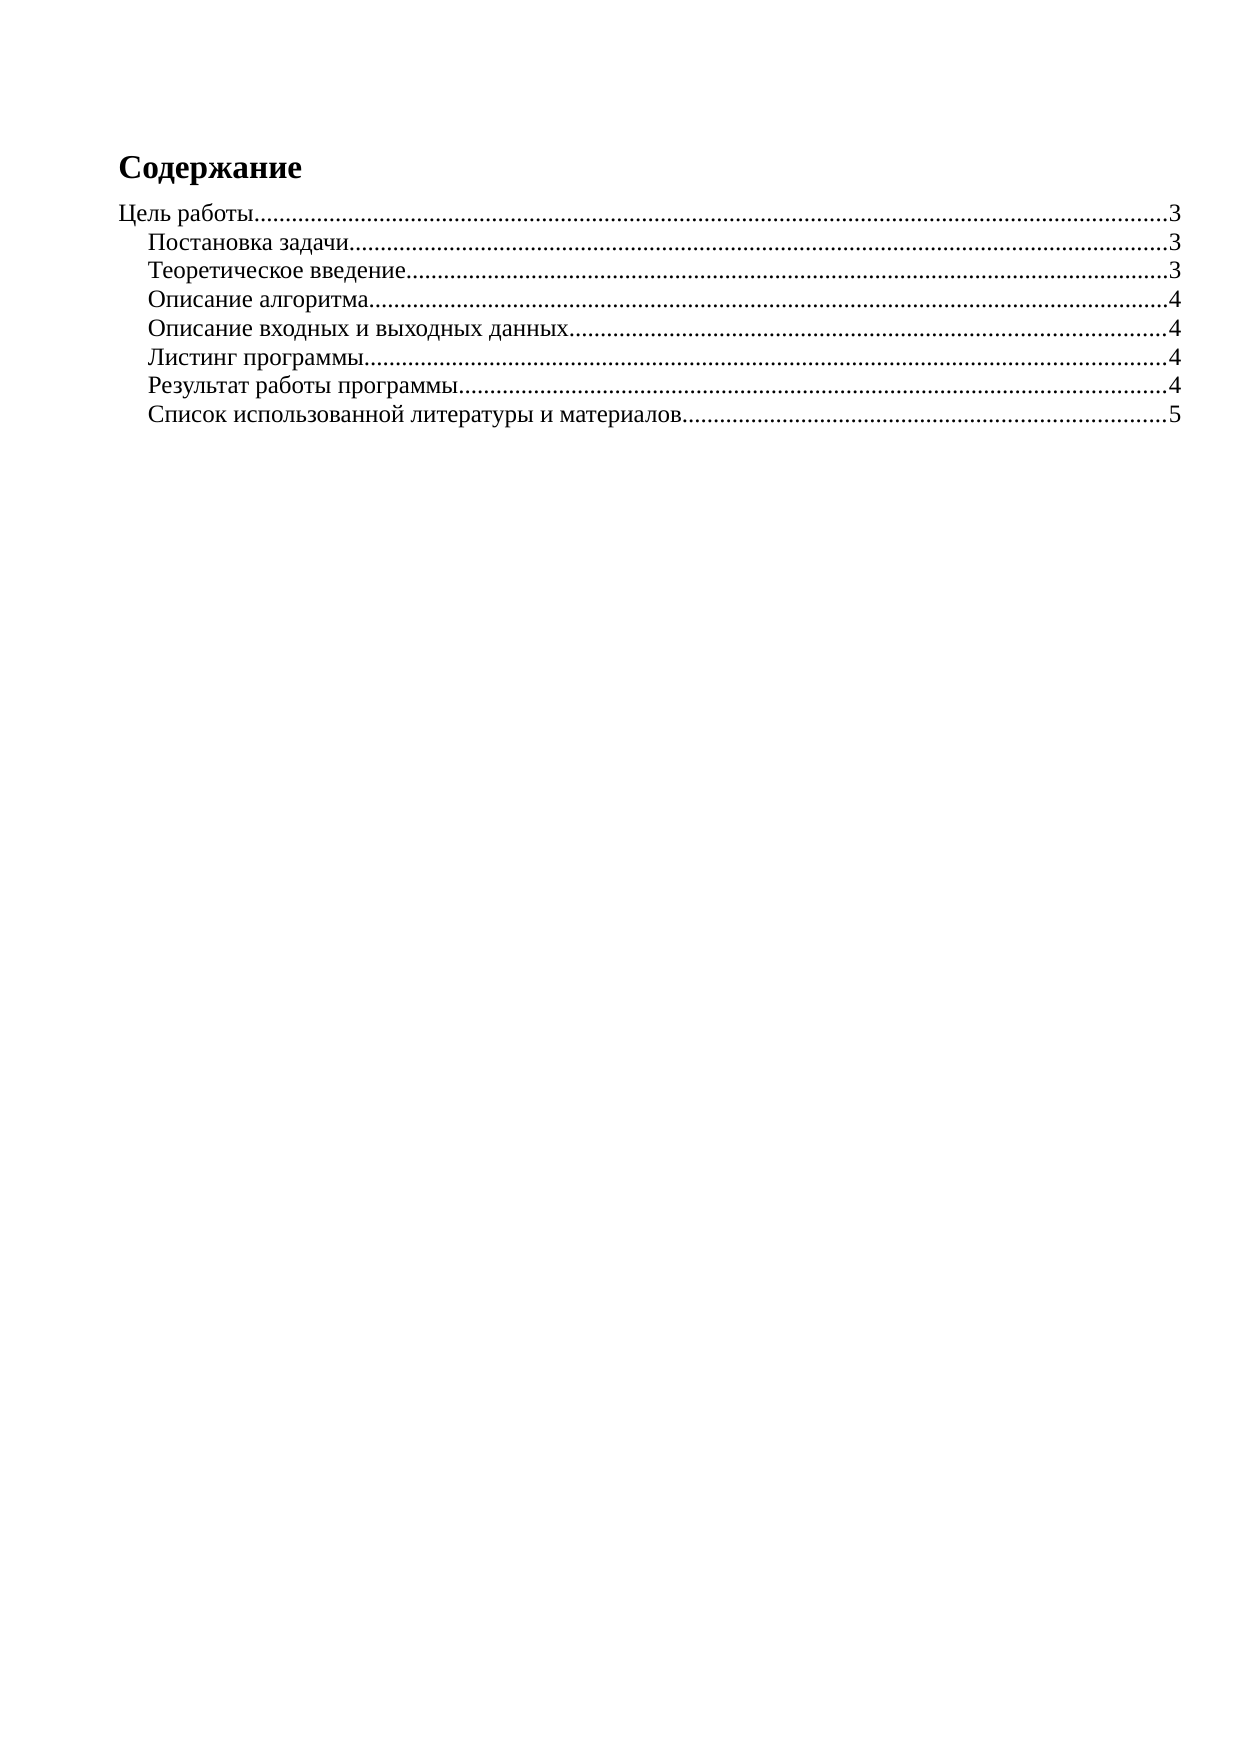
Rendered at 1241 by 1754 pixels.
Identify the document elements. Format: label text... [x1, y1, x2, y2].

text Результат работы программы 4 [148, 370, 1181, 399]
text Описание алгоритма 4 [148, 284, 1181, 313]
text Теоретическое введение 3 [148, 255, 1181, 284]
text Описание входных и выходных данных 4 [148, 313, 1181, 342]
text Постановка задачи 3 [148, 227, 1181, 255]
text Листинг программы 4 [148, 342, 1181, 370]
subtitle Содержание [118, 147, 1181, 185]
text Список использованной литературы и материалов 5 [148, 399, 1181, 428]
text Цель работы 3 [118, 198, 1181, 227]
